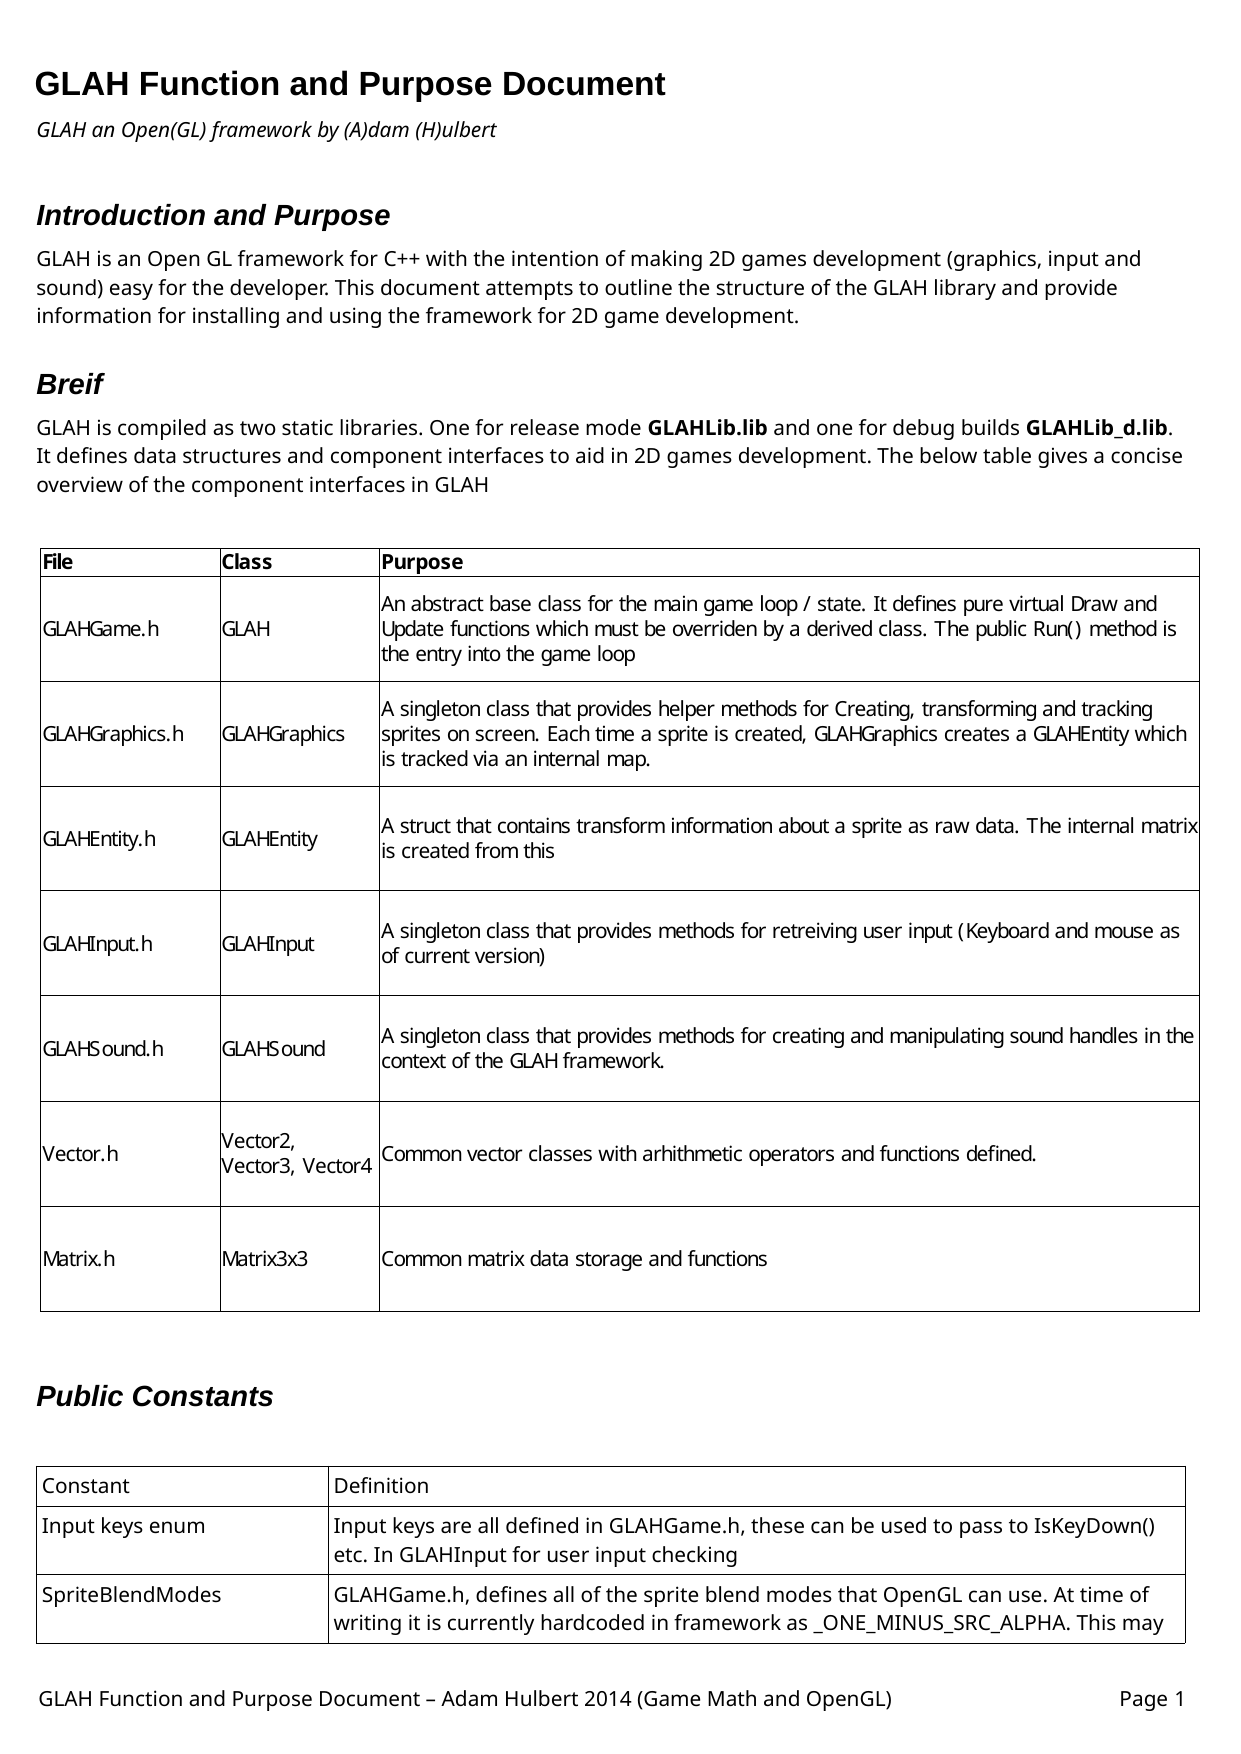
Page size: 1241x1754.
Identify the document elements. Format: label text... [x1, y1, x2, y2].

table_cell SpriteBlendModes [37, 1575, 328, 1642]
subtitle Breif [36, 367, 1186, 401]
text GLAH is compiled as two static libraries. One for release mode GLAHLib.lib and one for debug builds GLAHLib_d.lib. It defines data structures and component interfaces to aid in 2D games development. The below table gives a concise overview of the component interfaces in GLAH [36, 413, 1186, 498]
subtitle Public Constants [36, 1378, 1186, 1412]
text GLAH is an Open GL framework for C++ with the intention of making 2D games development (graphics, input and sound) easy for the developer. This document attempts to outline the structure of the GLAH library and provide information for installing and using the framework for 2D game development. [36, 244, 1186, 329]
subtitle Introduction and Purpose [36, 198, 1186, 232]
table_header Definition [329, 1467, 1185, 1506]
table_header Constant [37, 1467, 328, 1506]
table_cell Input keys enum [37, 1507, 328, 1574]
table_cell Input keys are all defined in GLAHGame.h, these can be used to pass to IsKeyDown() etc. In GLAHInput for user input checking [329, 1507, 1185, 1574]
table_cell GLAHGame.h, defines all of the sprite blend modes that OpenGL can use. At time of writing it is currently hardcoded in framework as _ONE_MINUS_SRC_ALPHA. This may [329, 1575, 1185, 1642]
